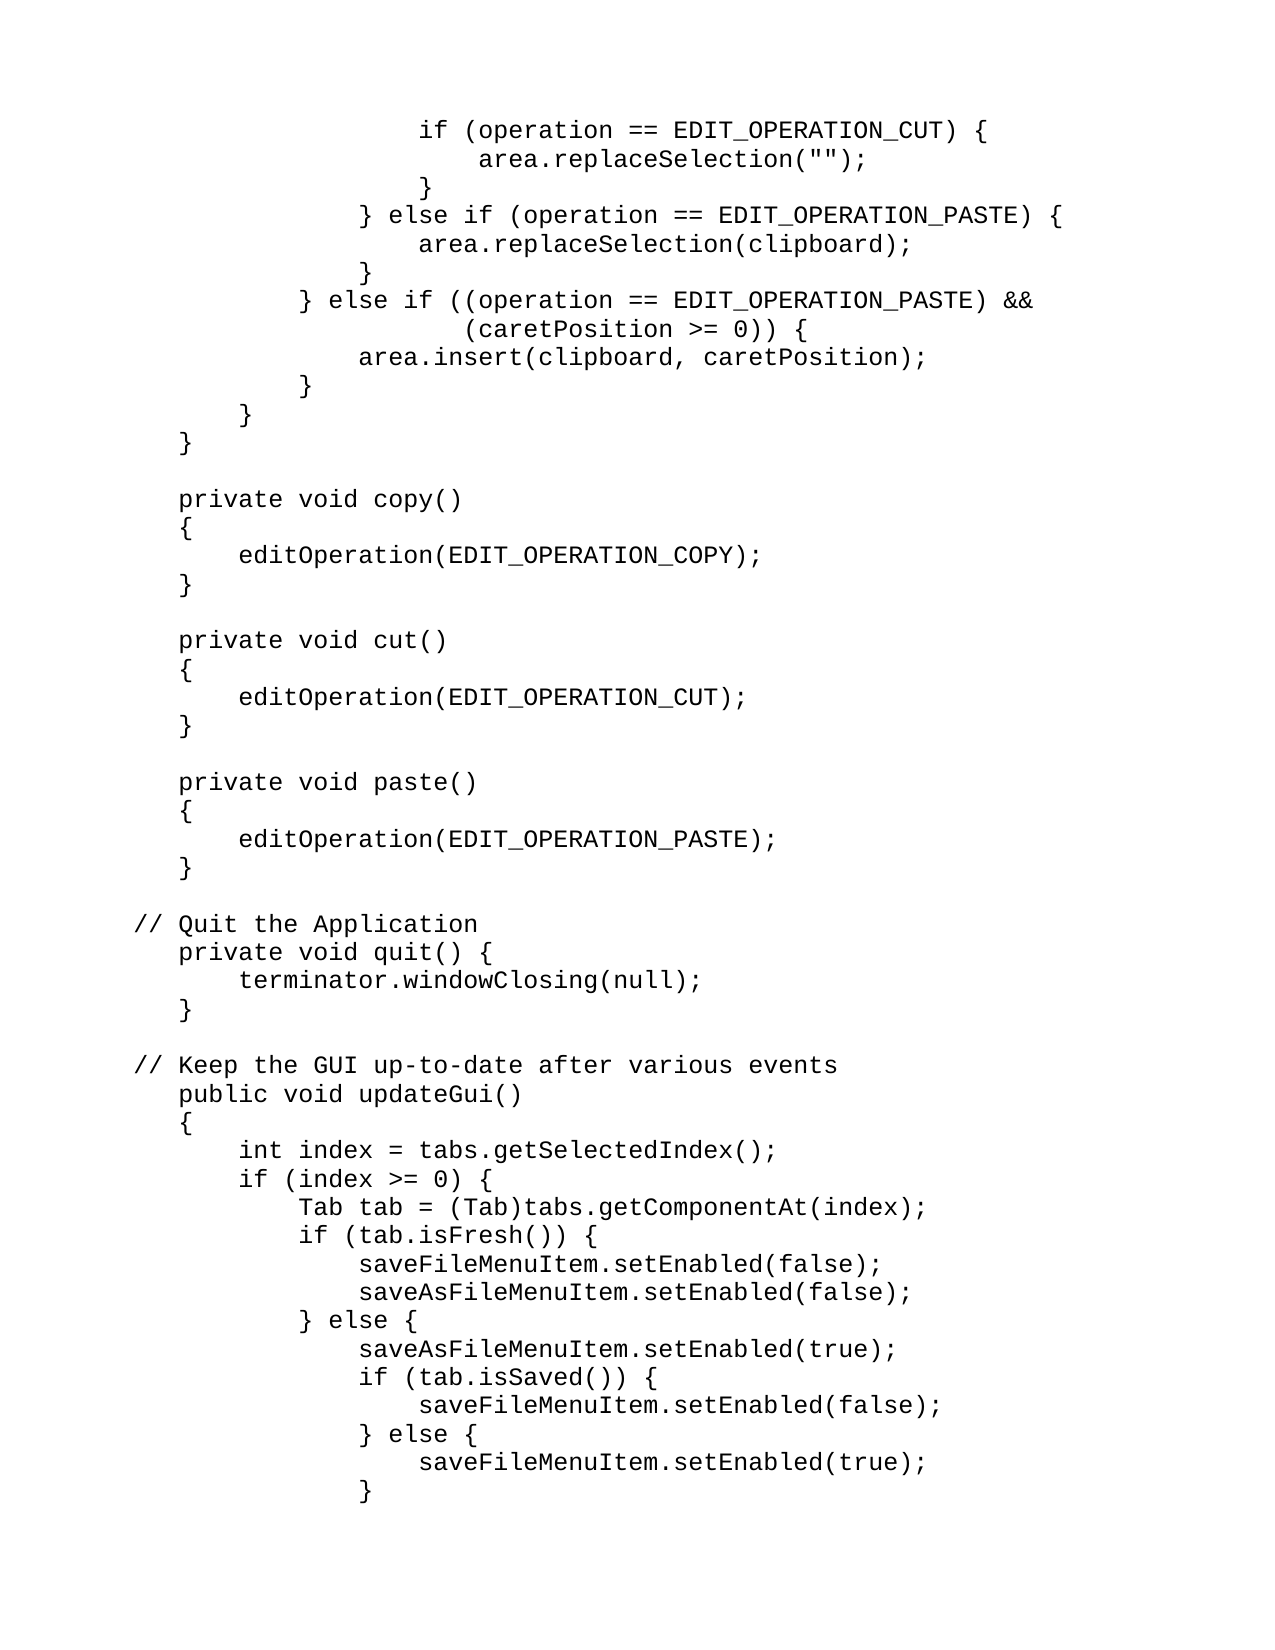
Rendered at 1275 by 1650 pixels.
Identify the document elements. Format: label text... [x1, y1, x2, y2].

text } [118, 373, 1157, 401]
text { [118, 515, 1157, 543]
text editOperation(EDIT_OPERATION_CUT); [118, 685, 1157, 713]
text terminator.windowClosing(null); [118, 968, 1157, 996]
text if (tab.isFresh()) { [118, 1223, 1157, 1251]
text saveFileMenuItem.setEnabled(false); [118, 1393, 1157, 1421]
text area.replaceSelection(""); [118, 146, 1157, 175]
text } else { [118, 1421, 1157, 1450]
text { [118, 798, 1157, 826]
text editOperation(EDIT_OPERATION_PASTE); [118, 826, 1157, 855]
text } else if (operation == EDIT_OPERATION_PASTE) { [118, 203, 1157, 231]
text } [118, 1478, 1157, 1506]
text // Keep the GUI up-to-date after various events [118, 1053, 1157, 1081]
text public void updateGui() [118, 1081, 1157, 1110]
text } else if ((operation == EDIT_OPERATION_PASTE) && [118, 288, 1157, 316]
text int index = tabs.getSelectedIndex(); [118, 1138, 1157, 1166]
text } [118, 996, 1157, 1025]
text } [118, 175, 1157, 203]
text private void copy() [118, 486, 1157, 515]
text area.insert(clipboard, caretPosition); [118, 345, 1157, 373]
text } [118, 855, 1157, 883]
text editOperation(EDIT_OPERATION_COPY); [118, 543, 1157, 571]
text private void quit() { [118, 940, 1157, 968]
text if (index >= 0) { [118, 1166, 1157, 1195]
text saveFileMenuItem.setEnabled(true); [118, 1450, 1157, 1478]
text } [118, 260, 1157, 288]
text if (tab.isSaved()) { [118, 1365, 1157, 1393]
text } [118, 430, 1157, 458]
text private void paste() [118, 770, 1157, 798]
text if (operation == EDIT_OPERATION_CUT) { [118, 118, 1157, 146]
text { [118, 656, 1157, 685]
text saveAsFileMenuItem.setEnabled(false); [118, 1280, 1157, 1308]
text area.replaceSelection(clipboard); [118, 231, 1157, 260]
text } else { [118, 1308, 1157, 1336]
text // Quit the Application [118, 911, 1157, 940]
text } [118, 401, 1157, 430]
text } [118, 713, 1157, 741]
text { [118, 1110, 1157, 1138]
text (caretPosition >= 0)) { [118, 316, 1157, 345]
text Tab tab = (Tab)tabs.getComponentAt(index); [118, 1195, 1157, 1223]
text private void cut() [118, 628, 1157, 656]
text saveAsFileMenuItem.setEnabled(true); [118, 1336, 1157, 1365]
text } [118, 571, 1157, 600]
text saveFileMenuItem.setEnabled(false); [118, 1251, 1157, 1280]
